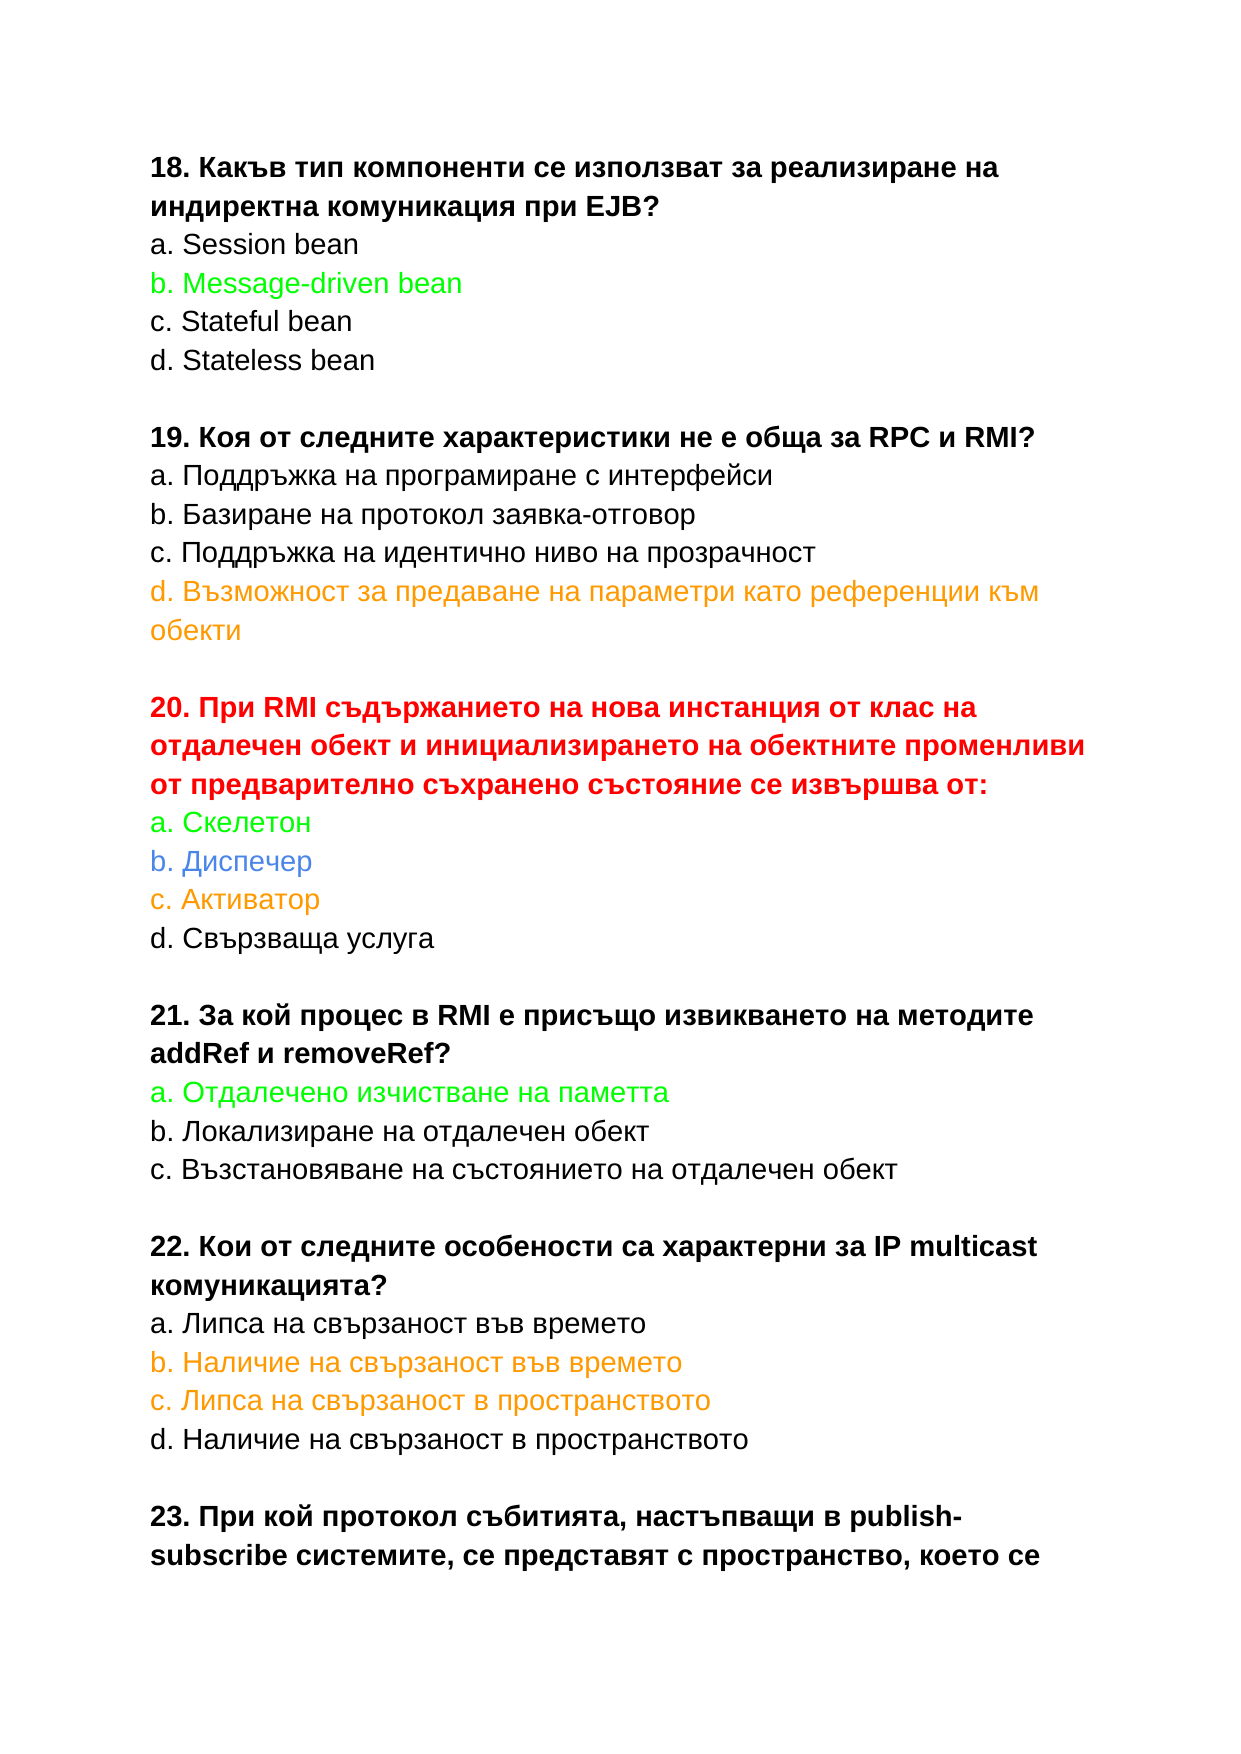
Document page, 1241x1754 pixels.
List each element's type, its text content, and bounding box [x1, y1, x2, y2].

text 19. Коя от следните характеристики не е обща за RPC и RMI? [150, 420, 1090, 453]
text b. Message-driven bean [150, 266, 1090, 299]
text d. Възможност за предаване на параметри като референции към обекти [150, 574, 1090, 646]
text a. Отдалечено изчистване на паметта [150, 1075, 1090, 1108]
text 22. Кои от следните особености са характерни за IP multicast комуникацията? [150, 1229, 1090, 1301]
text d. Свързваща услуга [150, 921, 1090, 954]
text b. Наличие на свързаност във времето [150, 1345, 1090, 1378]
text 21. За кой процес в RMI е присъщо извикването на методите addRef и removeRef? [150, 998, 1090, 1070]
text c. Липса на свързаност в пространството [150, 1383, 1090, 1417]
text 18. Какъв тип компоненти се използват за реализиране на индиректна комуникация при EJB? [150, 150, 1090, 222]
text d. Stateless bean [150, 343, 1090, 376]
text b. Базиране на протокол заявка-отговор [150, 497, 1090, 530]
text b. Диспечер [150, 844, 1090, 877]
text a. Поддръжка на програмиране с интерфейси [150, 458, 1090, 492]
text c. Активатор [150, 882, 1090, 916]
text a. Session bean [150, 227, 1090, 261]
text c. Stateful bean [150, 304, 1090, 338]
text c. Поддръжка на идентично ниво на прозрачност [150, 535, 1090, 569]
text b. Локализиране на отдалечен обект [150, 1113, 1090, 1147]
text a. Скелетон [150, 805, 1090, 839]
text c. Възстановяване на състоянието на отдалечен обект [150, 1152, 1090, 1186]
text 20. При RMI съдържанието на нова инстанция от клас на отдалечен обект и инициализирането на обектните променливи от предварително съхранено състояние се извършва от: [150, 689, 1090, 800]
text d. Наличие на свързаност в пространството [150, 1422, 1090, 1455]
text a. Липса на свързаност във времето [150, 1306, 1090, 1340]
text 23. При кой протокол събитията, настъпващи в publish-subscribe системите, се представят с пространство, което се [150, 1499, 1090, 1571]
